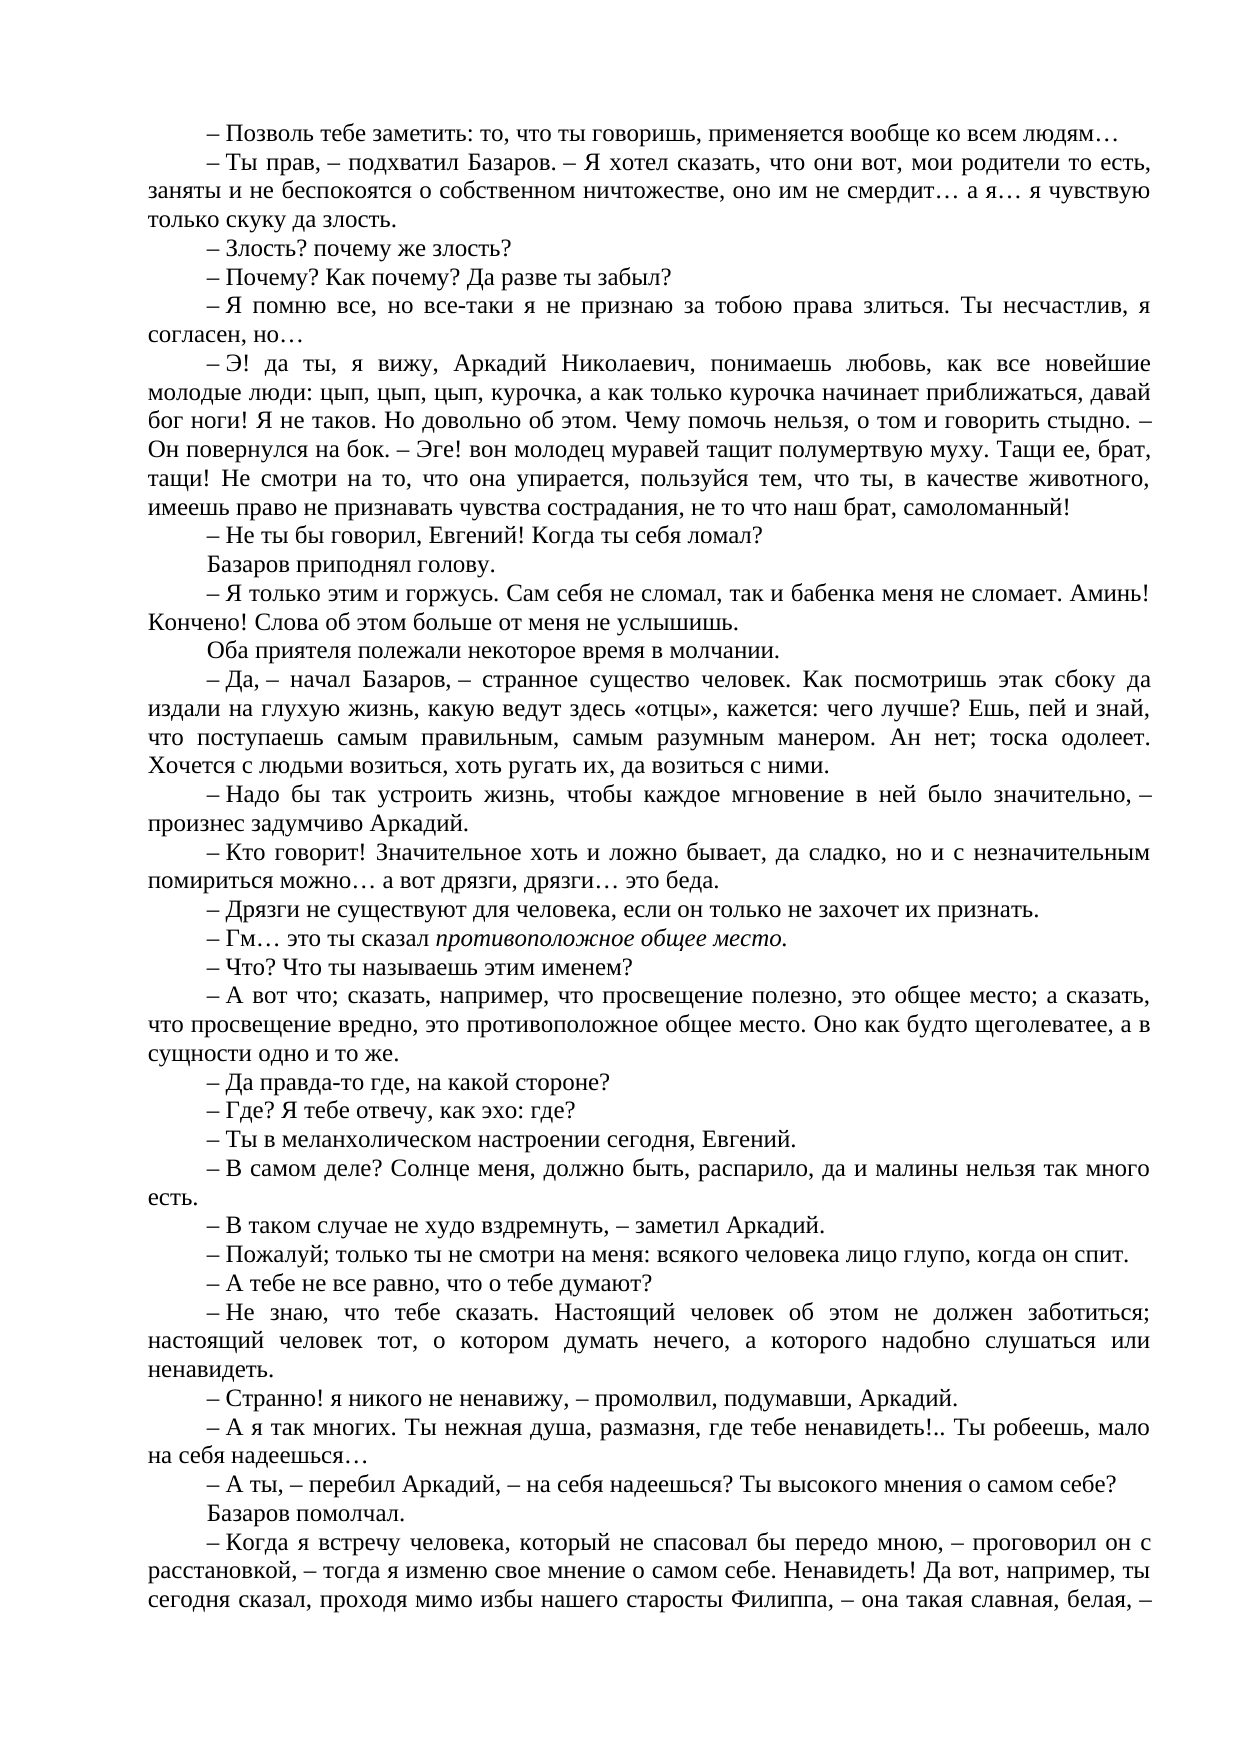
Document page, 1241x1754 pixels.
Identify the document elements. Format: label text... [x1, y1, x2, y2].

text – Ты прав, – подхватил Базаров. – Я хотел сказать, что они вот, мои родители то есть, заняты и не беспокоятся о собственном ничтожестве, оно им не смердит… а я… я чувствую только скуку да злость. [148, 147, 1152, 233]
text – Дрязги не существуют для человека, если он только не захочет их признать. [148, 894, 1152, 923]
text – Кто говорит! Значительное хоть и ложно бывает, да сладко, но и с незначительным помириться можно… а вот дрязги, дрязги… это беда. [148, 837, 1152, 894]
text – Я помню все, но все-таки я не признаю за тобою права злиться. Ты несчастлив, я согласен, но… [148, 291, 1152, 348]
text – А я так многих. Ты нежная душа, размазня, где тебе ненавидеть!.. Ты робеешь, мало на себя надеешься… [148, 1412, 1152, 1469]
text – Надо бы так устроить жизнь, чтобы каждое мгновение в ней было значительно, – произнес задумчиво Аркадий. [148, 779, 1152, 837]
text Базаров приподнял голову. [148, 549, 1152, 578]
text – А тебе не все равно, что о тебе думают? [148, 1268, 1152, 1297]
text Оба приятеля полежали некоторое время в молчании. [148, 636, 1152, 664]
text – Когда я встречу человека, который не спасовал бы передо мною, – проговорил он с расстановкой, – тогда я изменю свое мнение о самом себе. Ненавидеть! Да вот, например, ты сегодня сказал, проходя мимо избы нашего старосты Филиппа, – она такая славная, белая, – [148, 1527, 1152, 1613]
text – Злость? почему же злость? [148, 233, 1152, 262]
text – Что? Что ты называешь этим именем? [148, 952, 1152, 981]
text Базаров помолчал. [148, 1498, 1152, 1527]
text – Где? Я тебе отвечу, как эхо: где? [148, 1096, 1152, 1124]
text – А ты, – перебил Аркадий, – на себя надеешься? Ты высокого мнения о самом себе? [148, 1469, 1152, 1498]
text – Гм… это ты сказал противоположное общее место. [148, 923, 1152, 952]
text – Пожалуй; только ты не смотри на меня: всякого человека лицо глупо, когда он спит. [148, 1239, 1152, 1268]
text – Странно! я никого не ненавижу, – промолвил, подумавши, Аркадий. [148, 1383, 1152, 1412]
text – Ты в меланхолическом настроении сегодня, Евгений. [148, 1124, 1152, 1153]
text – Не знаю, что тебе сказать. Настоящий человек об этом не должен заботиться; настоящий человек тот, о котором думать нечего, а которого надобно слушаться или ненавидеть. [148, 1297, 1152, 1383]
text – А вот что; сказать, например, что просвещение полезно, это общее место; а сказать, что просвещение вредно, это противоположное общее место. Оно как будто щеголеватее, а в сущности одно и то же. [148, 981, 1152, 1067]
text – В самом деле? Солнце меня, должно быть, распарило, да и малины нельзя так много есть. [148, 1153, 1152, 1211]
text – Почему? Как почему? Да разве ты забыл? [148, 262, 1152, 291]
text – В таком случае не худо вздремнуть, – заметил Аркадий. [148, 1211, 1152, 1239]
text – Да правда-то где, на какой стороне? [148, 1067, 1152, 1096]
text – Не ты бы говорил, Евгений! Когда ты себя ломал? [148, 521, 1152, 549]
text – Я только этим и горжусь. Сам себя не сломал, так и бабенка меня не сломает. Аминь! Кончено! Слова об этом больше от меня не услышишь. [148, 578, 1152, 636]
text – Э! да ты, я вижу, Аркадий Николаевич, понимаешь любовь, как все новейшие молодые люди: цып, цып, цып, курочка, а как только курочка начинает приближаться, давай бог ноги! Я не таков. Но довольно об этом. Чему помочь нельзя, о том и говорить стыдно. – Он повернулся на бок. – Эге! вон молодец муравей тащит полумертвую муху. Тащи ее, брат, тащи! Не смотри на то, что она упирается, пользуйся тем, что ты, в качестве животного, имеешь право не признавать чувства сострадания, не то что наш брат, самоломанный! [148, 348, 1152, 521]
text – Да, – начал Базаров, – странное существо человек. Как посмотришь этак сбоку да издали на глухую жизнь, какую ведут здесь «отцы», кажется: чего лучше? Ешь, пей и знай, что поступаешь самым правильным, самым разумным манером. Ан нет; тоска одолеет. Хочется с людьми возиться, хоть ругать их, да возиться с ними. [148, 664, 1152, 779]
text – Позволь тебе заметить: то, что ты говоришь, применяется вообще ко всем людям… [148, 118, 1152, 147]
